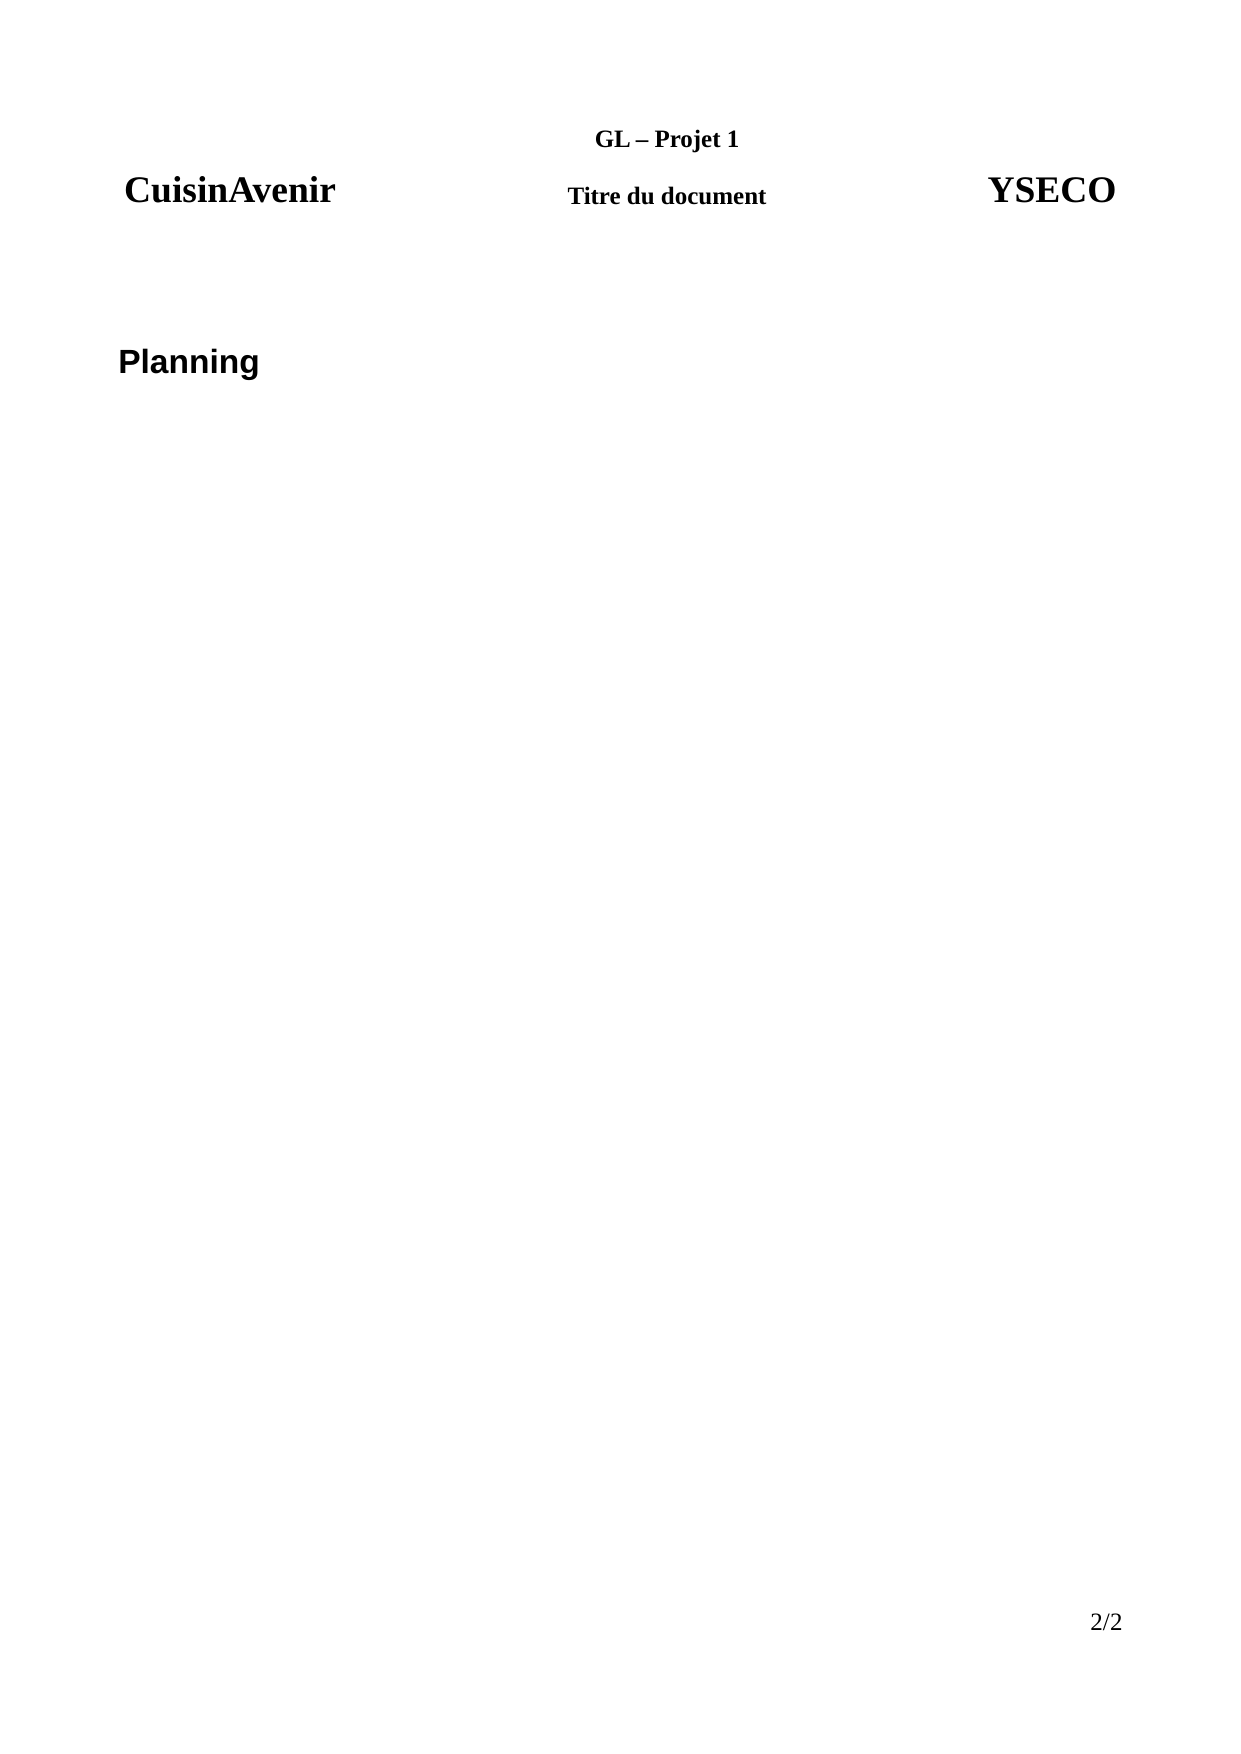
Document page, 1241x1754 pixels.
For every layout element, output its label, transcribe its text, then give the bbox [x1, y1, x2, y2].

subtitle Planning [118, 342, 1122, 381]
